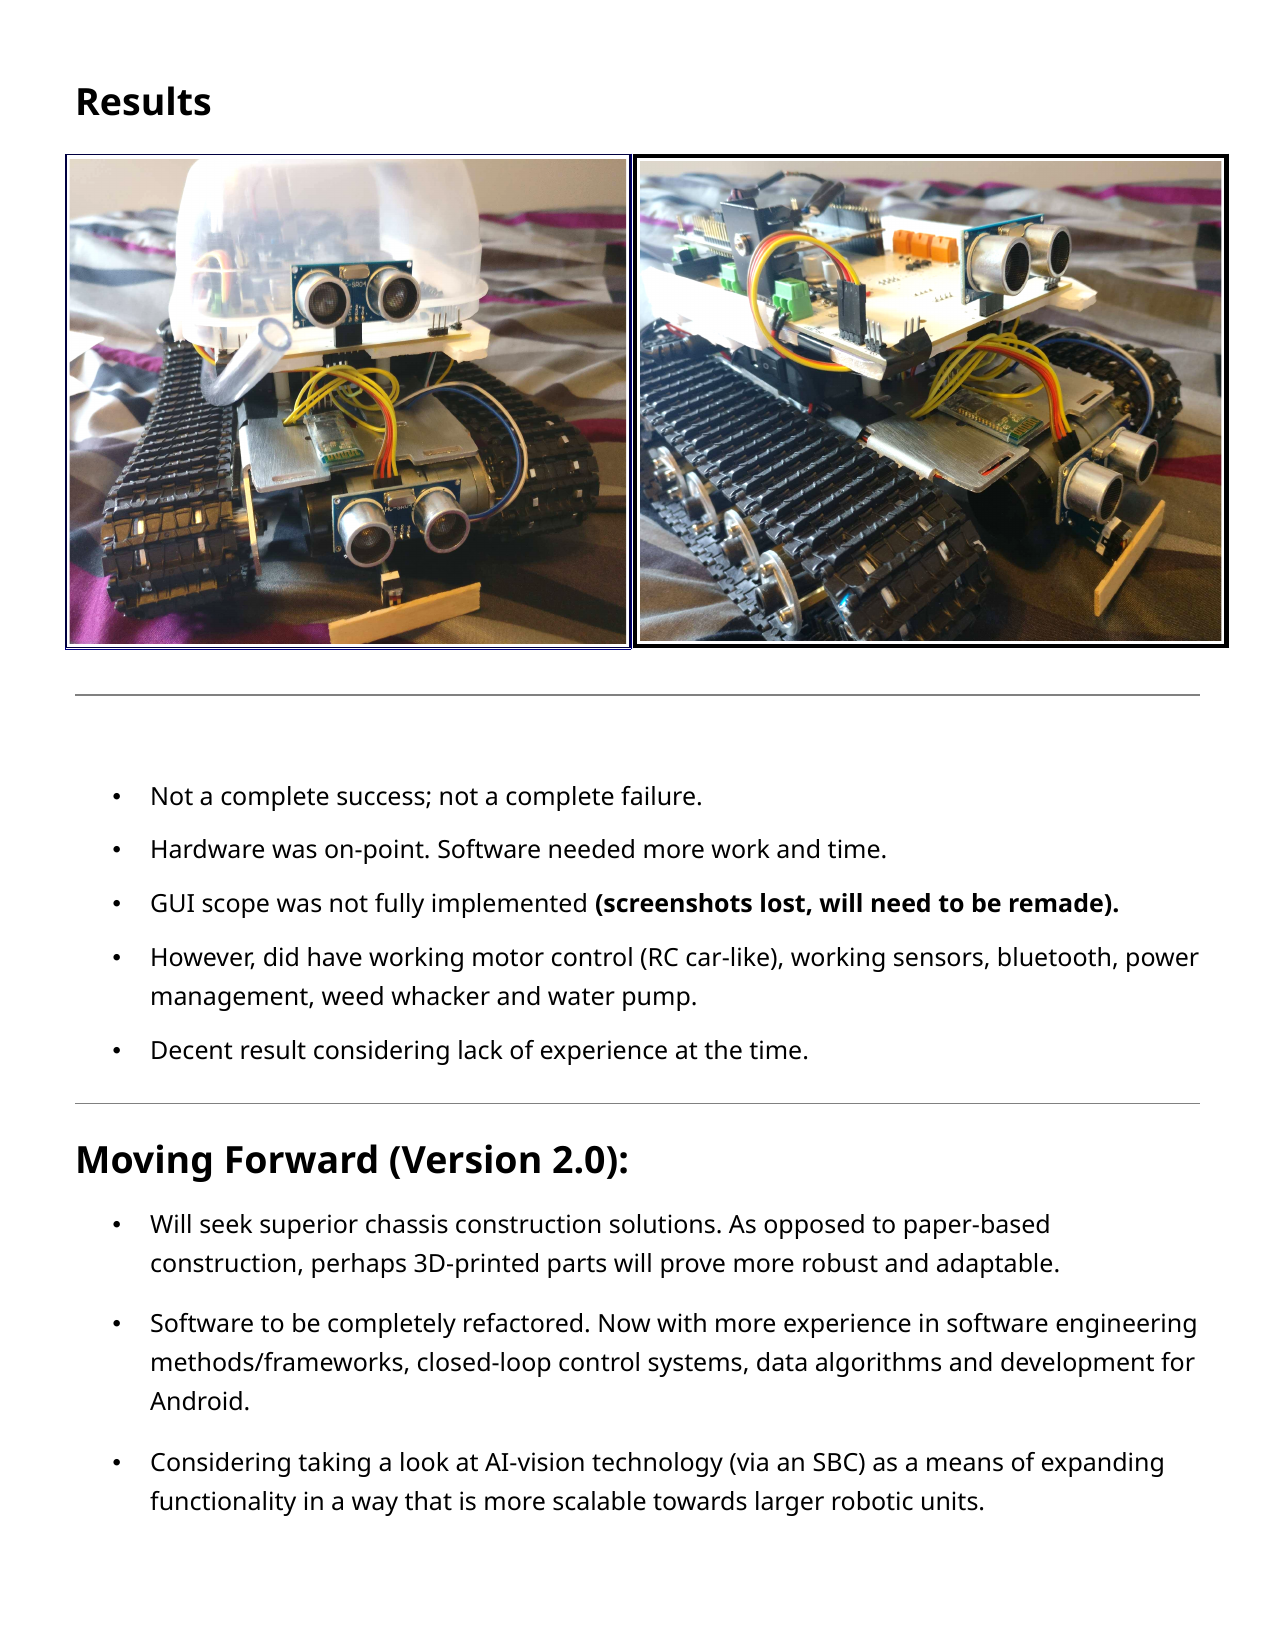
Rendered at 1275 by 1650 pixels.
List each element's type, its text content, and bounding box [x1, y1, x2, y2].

list Will seek superior chassis construction solutions. As opposed to paper-based construction, perhaps 3D-printed parts will prove more robust and adaptable. [112, 1206, 1200, 1279]
list Considering taking a look at AI-vision technology (via an SBC) as a means of expanding functionality in a way that is more scalable towards larger robotic units. [112, 1444, 1200, 1517]
list Not a complete success; not a complete failure. [112, 778, 1200, 812]
list Software to be completely refactored. Now with more experience in software engineering methods/frameworks, closed-loop control systems, data algorithms and development for Android. [112, 1306, 1200, 1418]
list Decent result considering lack of experience at the time. [112, 1032, 1200, 1066]
picture [640, 161, 1222, 641]
text Moving Forward (Version 2.0): [75, 1133, 1200, 1184]
list Hardware was on-point. Software needed more work and time. [112, 832, 1200, 866]
list GUI scope was not fully implemented (screenshots lost, will need to be remade). [112, 886, 1200, 920]
text Results [75, 75, 1200, 126]
list However, did have working motor control (RC car-like), working sensors, bluetooth, power management, weed whacker and water pump. [112, 939, 1200, 1013]
